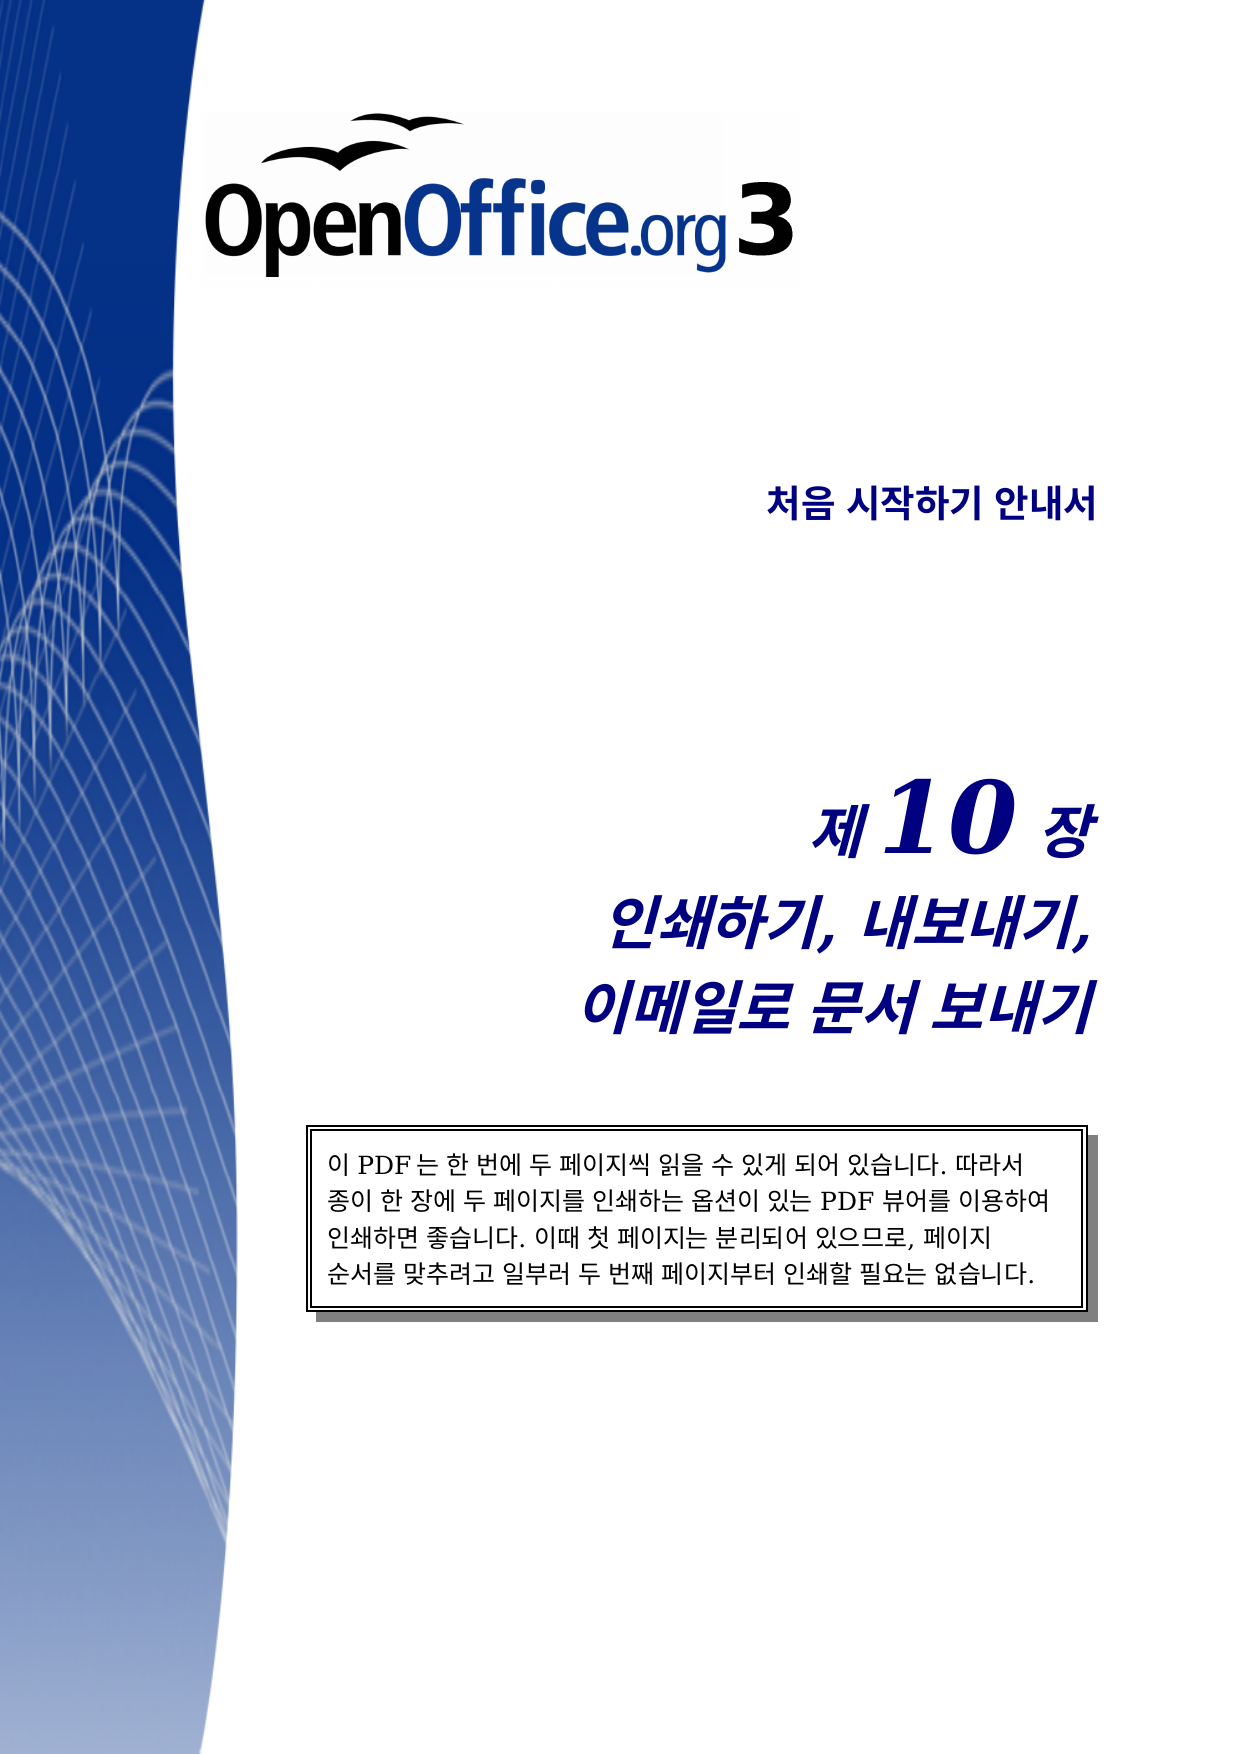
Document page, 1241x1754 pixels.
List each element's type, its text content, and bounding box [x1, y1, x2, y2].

text 이 PDF는 한 번에 두 페이지씩 읽을 수 있게 되어 있습니다. 따라서 종이 한 장에 두 페이지를 인쇄하는 옵션이 있는 PDF 뷰어를 이용하여 인쇄하면 좋습니다. 이때 첫 페이지는 분리되어 있으므로, 페이지 순서를 맞추려고 일부러 두 번째 페이지부터 인쇄할 필요는 없습니다. [308, 1127, 1086, 1310]
picture [0, 0, 800, 1754]
subtitle 제 10장 인쇄하기, 내보내기, 이메일로 문서 보내기 [249, 759, 1098, 1046]
text 처음 시작하기 안내서 [249, 474, 1098, 528]
